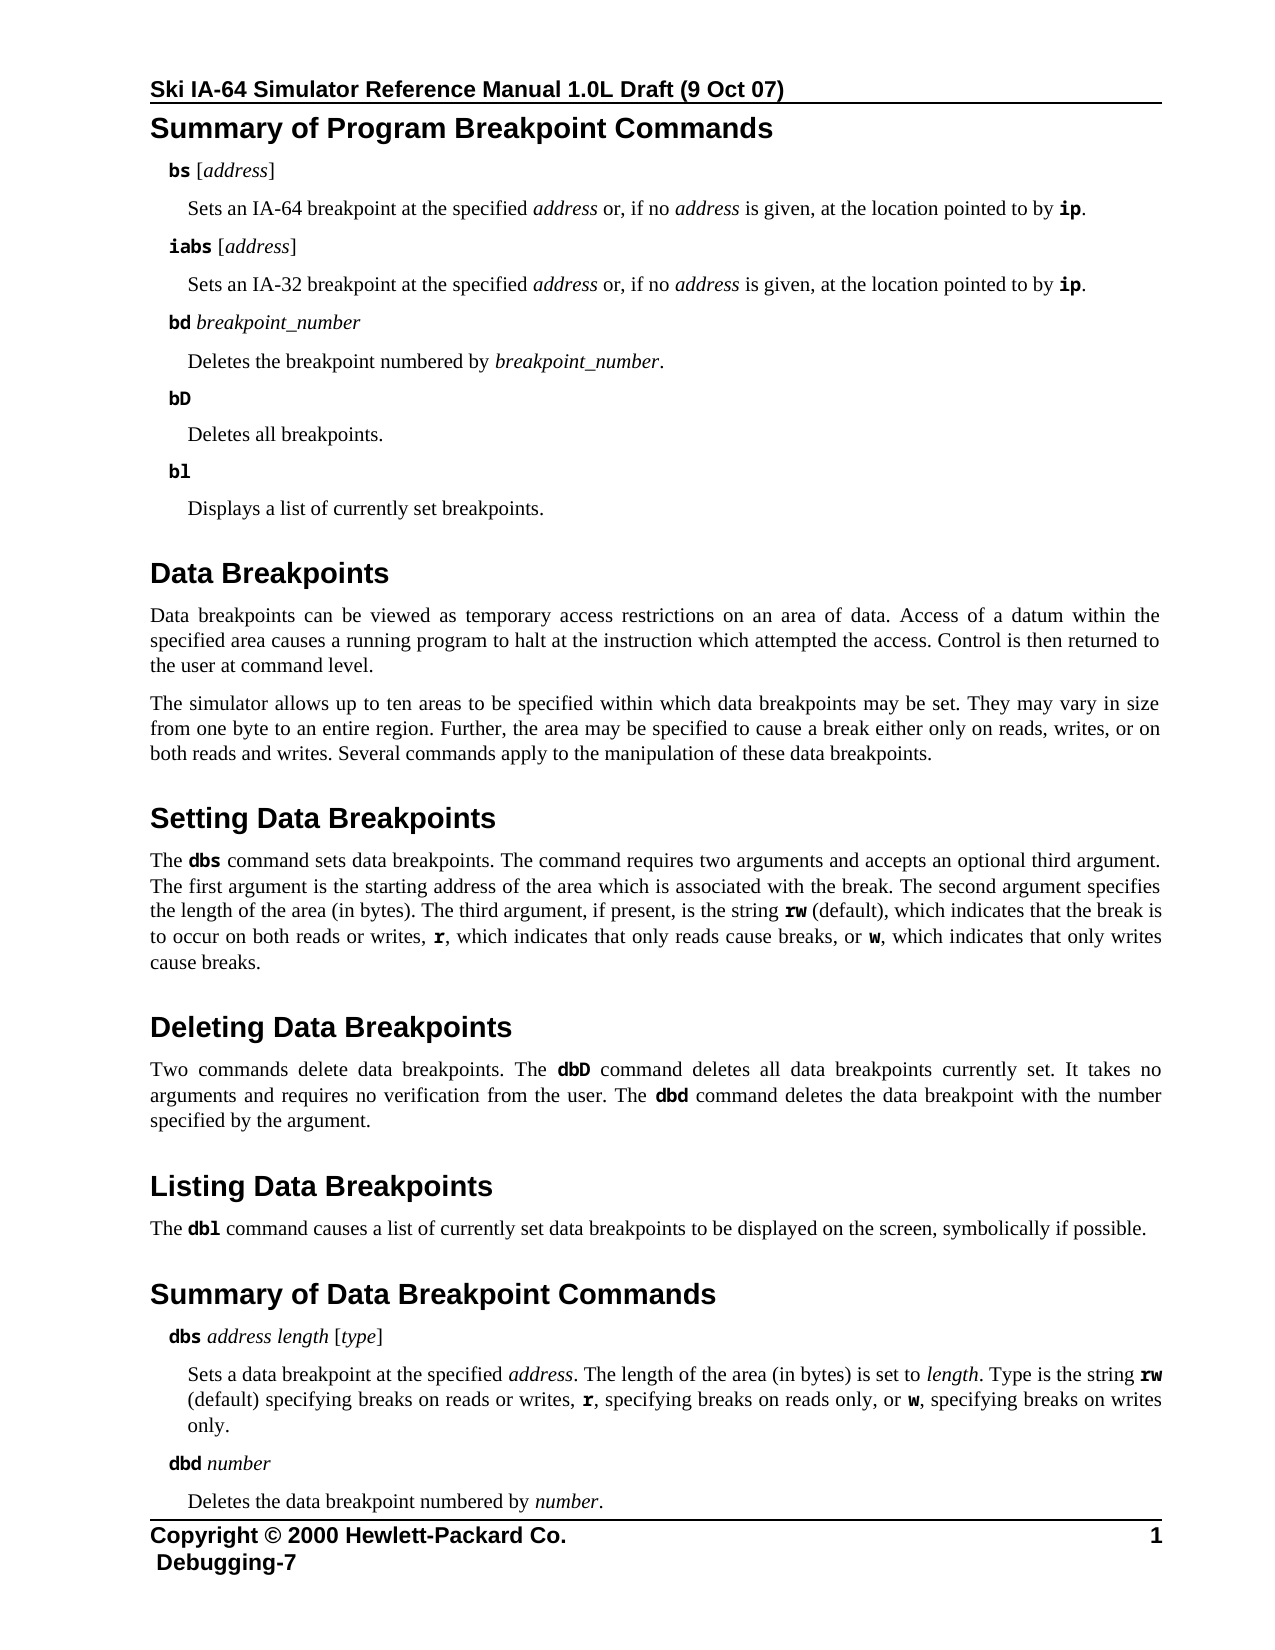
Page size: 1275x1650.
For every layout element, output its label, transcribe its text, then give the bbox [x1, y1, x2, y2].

list Sets an IA-32 breakpoint at the specified address or, if no address is given, at the location pointed to by ip. [187, 272, 1162, 297]
list bl [169, 459, 1162, 484]
list Deletes the data breakpoint numbered by number. [187, 1488, 1162, 1513]
text Data breakpoints can be viewed as temporary access restrictions on an area of data. Access of a datum within the specified area causes a running program to halt at the instruction which attempted the access. Control is then returned to the user at command level. [150, 602, 1162, 677]
list dbd number [169, 1450, 1162, 1475]
list Displays a list of currently set breakpoints. [187, 494, 1162, 519]
text Two commands delete data breakpoints. The dbD command deletes all data breakpoints currently set. It takes no arguments and requires no verification from the user. The dbd command deletes the data breakpoint with the number specified by the argument. [150, 1056, 1162, 1132]
list dbs address length [type] [169, 1323, 1162, 1349]
list bd breakpoint_number [169, 310, 1162, 335]
list bD [169, 385, 1162, 411]
list Deletes the breakpoint numbered by breakpoint_number. [187, 348, 1162, 373]
list Deletes all breakpoints. [187, 421, 1162, 446]
subtitle Summary of Data Breakpoint Commands [150, 1278, 1162, 1311]
subtitle Listing Data Breakpoints [150, 1170, 1162, 1203]
text The dbl command causes a list of currently set data breakpoints to be displayed on the screen, symbolically if possible. [150, 1215, 1162, 1241]
subtitle Data Breakpoints [150, 557, 1162, 590]
list Sets an IA-64 breakpoint at the specified address or, if no address is given, at the location pointed to by ip. [187, 196, 1162, 221]
subtitle Summary of Program Breakpoint Commands [150, 112, 1162, 145]
list bs [address] [169, 158, 1162, 183]
text The simulator allows up to ten areas to be specified within which data breakpoints may be set. They may vary in size from one byte to an entire region. Further, the area may be specified to cause a break either only on reads, writes, or on both reads and writes. Several commands apply to the manipulation of these data breakpoints. [150, 690, 1162, 765]
list iabs [address] [169, 234, 1162, 259]
subtitle Setting Data Breakpoints [150, 802, 1162, 835]
subtitle Deleting Data Breakpoints [150, 1011, 1162, 1044]
list Sets a data breakpoint at the specified address. The length of the area (in bytes) is set to length. Type is the string rw (default) specifying breaks on reads or writes, r, specifying breaks on reads only, or w, specifying breaks on writes only. [187, 1361, 1162, 1437]
text The dbs command sets data breakpoints. The command requires two arguments and accepts an optional third argument. The first argument is the starting address of the area which is associated with the break. The second argument specifies the length of the area (in bytes). The third argument, if present, is the string rw (default), which indicates that the break is to occur on both reads or writes, r, which indicates that only reads cause breaks, or w, which indicates that only writes cause breaks. [150, 847, 1162, 974]
